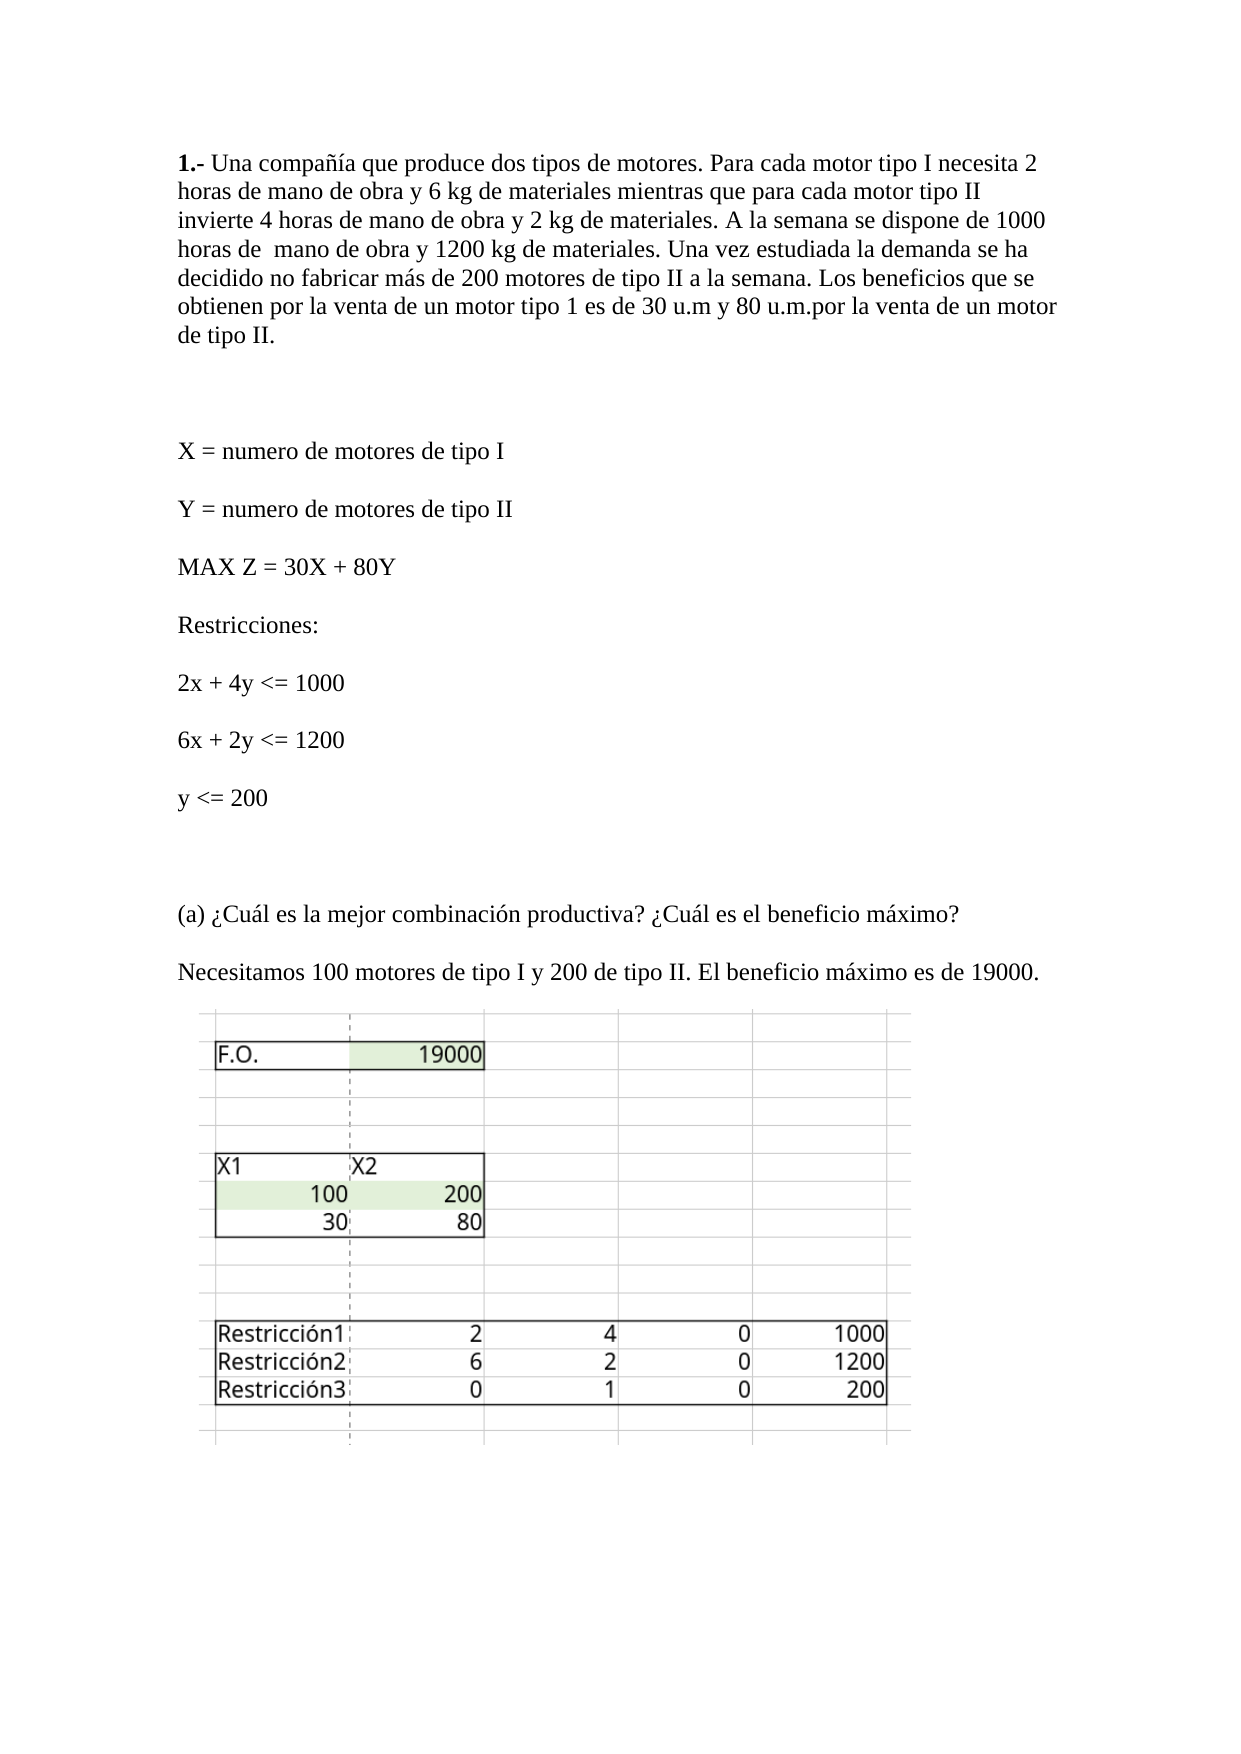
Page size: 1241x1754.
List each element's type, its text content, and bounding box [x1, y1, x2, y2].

text Restricciones: [177, 610, 1063, 638]
text Y = numero de motores de tipo II [177, 494, 1063, 523]
text 1.- Una compañía que produce dos tipos de motores. Para cada motor tipo I necesita 2 horas de mano de obra y 6 kg de materiales mientras que para cada motor tipo II invierte 4 horas de mano de obra y 2 kg de materiales. A la semana se dispone de 1000 horas de mano de obra y 1200 kg de materiales. Una vez estudiada la demanda se ha decidido no fabricar más de 200 motores de tipo II a la semana. Los beneficios que se obtienen por la venta de un motor tipo 1 es de 30 u.m y 80 u.m.por la venta de un motor de tipo II. [177, 148, 1063, 349]
text MAX Z = 30X + 80Y [177, 552, 1063, 581]
text 2x + 4y <= 1000 [177, 668, 1063, 696]
text (a) ¿Cuál es la mejor combinación productiva? ¿Cuál es el beneficio máximo? [177, 841, 1063, 928]
text 6x + 2y <= 1200 [177, 726, 1063, 754]
text y <= 200 [177, 783, 1063, 812]
text X = numero de motores de tipo I [177, 436, 1063, 465]
picture [198, 1009, 912, 1445]
text Necesitamos 100 motores de tipo I y 200 de tipo II. El beneficio máximo es de 19000. [177, 957, 1063, 986]
